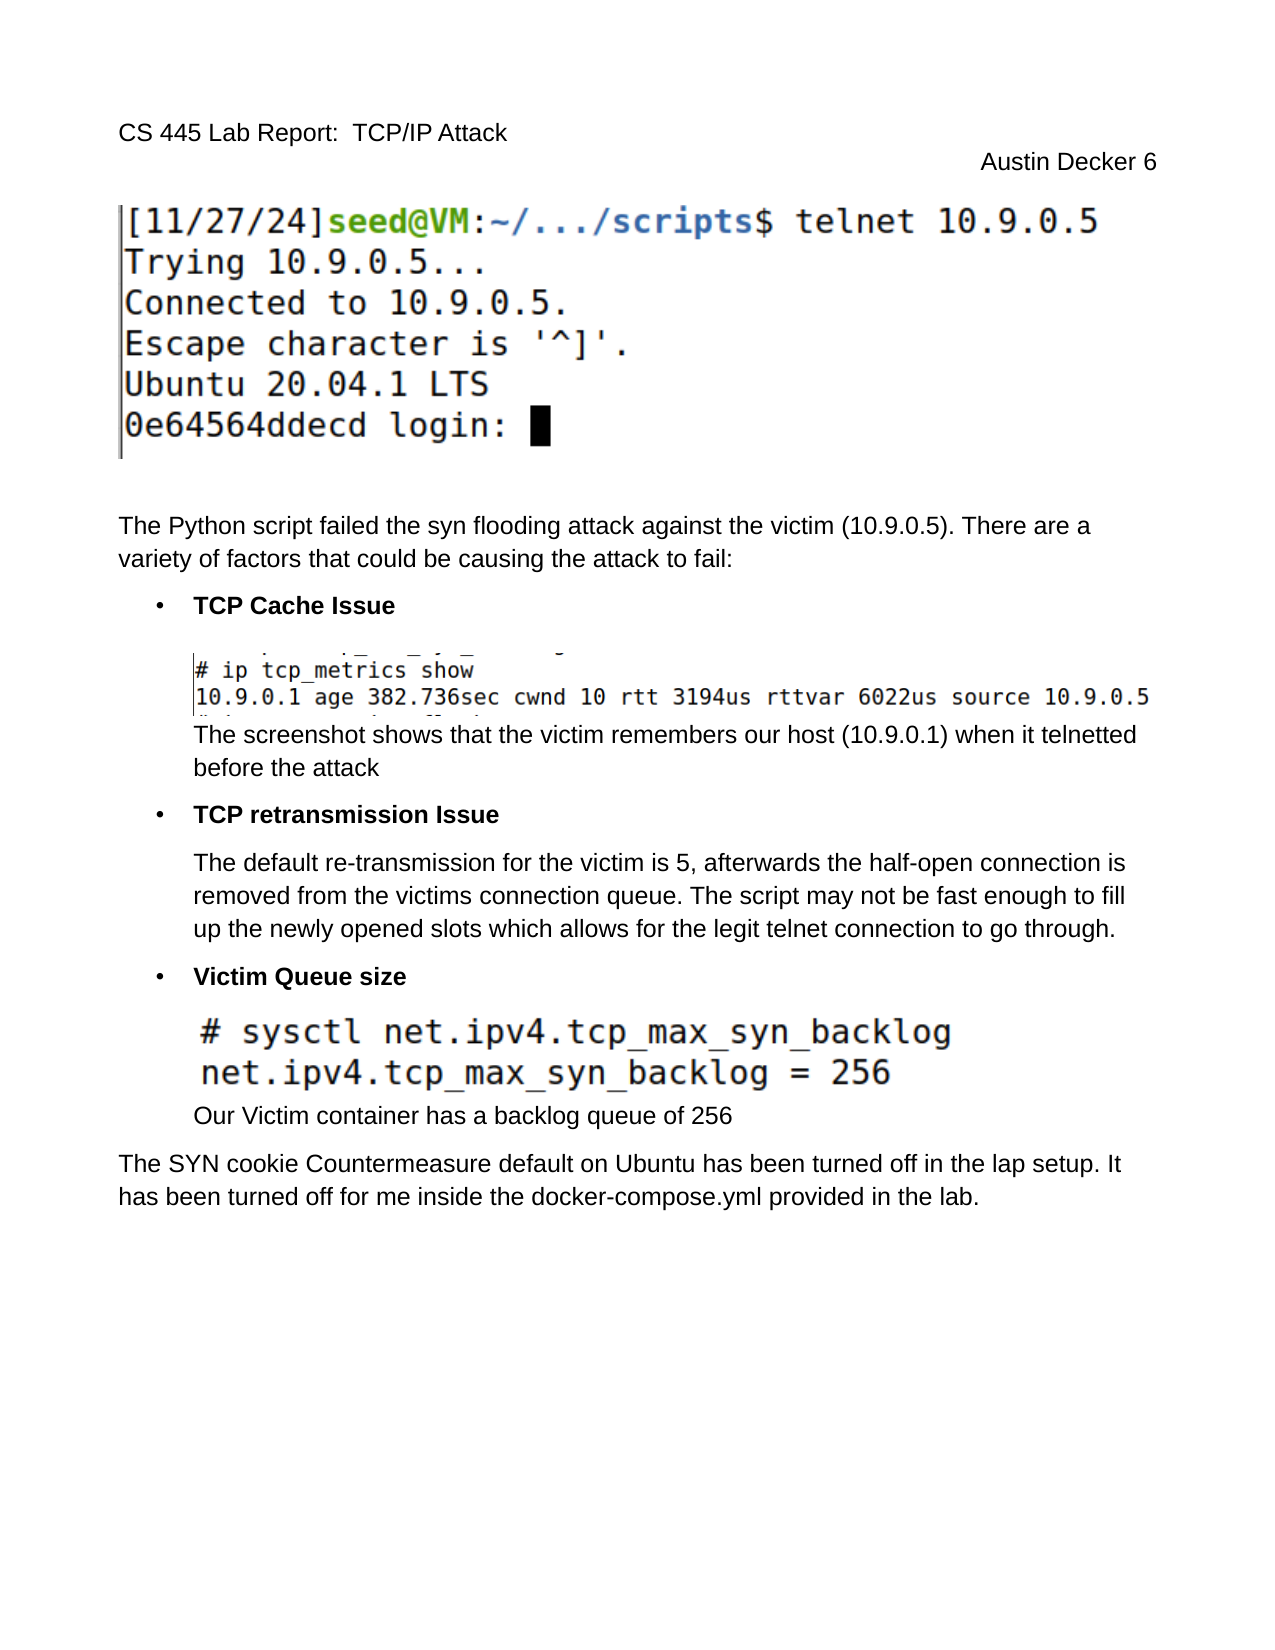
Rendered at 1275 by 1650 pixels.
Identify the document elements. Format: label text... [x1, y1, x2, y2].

text The default re-transmission for the victim is 5, afterwards the half-open connection is removed from the victims connection queue. The script may not be fast enough to fill up the newly opened slots which allows for the legit telnet connection to go through. [193, 848, 1157, 943]
text The screenshot shows that the victim remembers our host (10.9.0.1) when it telnetted before the attack [193, 716, 1157, 781]
text Our Victim container has a backlog queue of 256 [193, 1009, 1157, 1130]
list TCP retransmission Issue [156, 800, 1157, 829]
text The Python script failed the syn flooding attack against the victim (10.9.0.5). There are a variety of factors that could be causing the attack to fail: [118, 511, 1157, 572]
picture [199, 1009, 970, 1097]
picture [118, 205, 1101, 459]
text The SYN cookie Countermeasure default on Ubuntu has been turned off in the lap setup. It has been turned off for me inside the docker-compose.yml provided in the lab. [118, 1149, 1157, 1210]
list Victim Queue size [156, 962, 1157, 990]
text [193, 639, 1157, 653]
picture [193, 653, 1157, 716]
list TCP Cache Issue [156, 591, 1157, 620]
